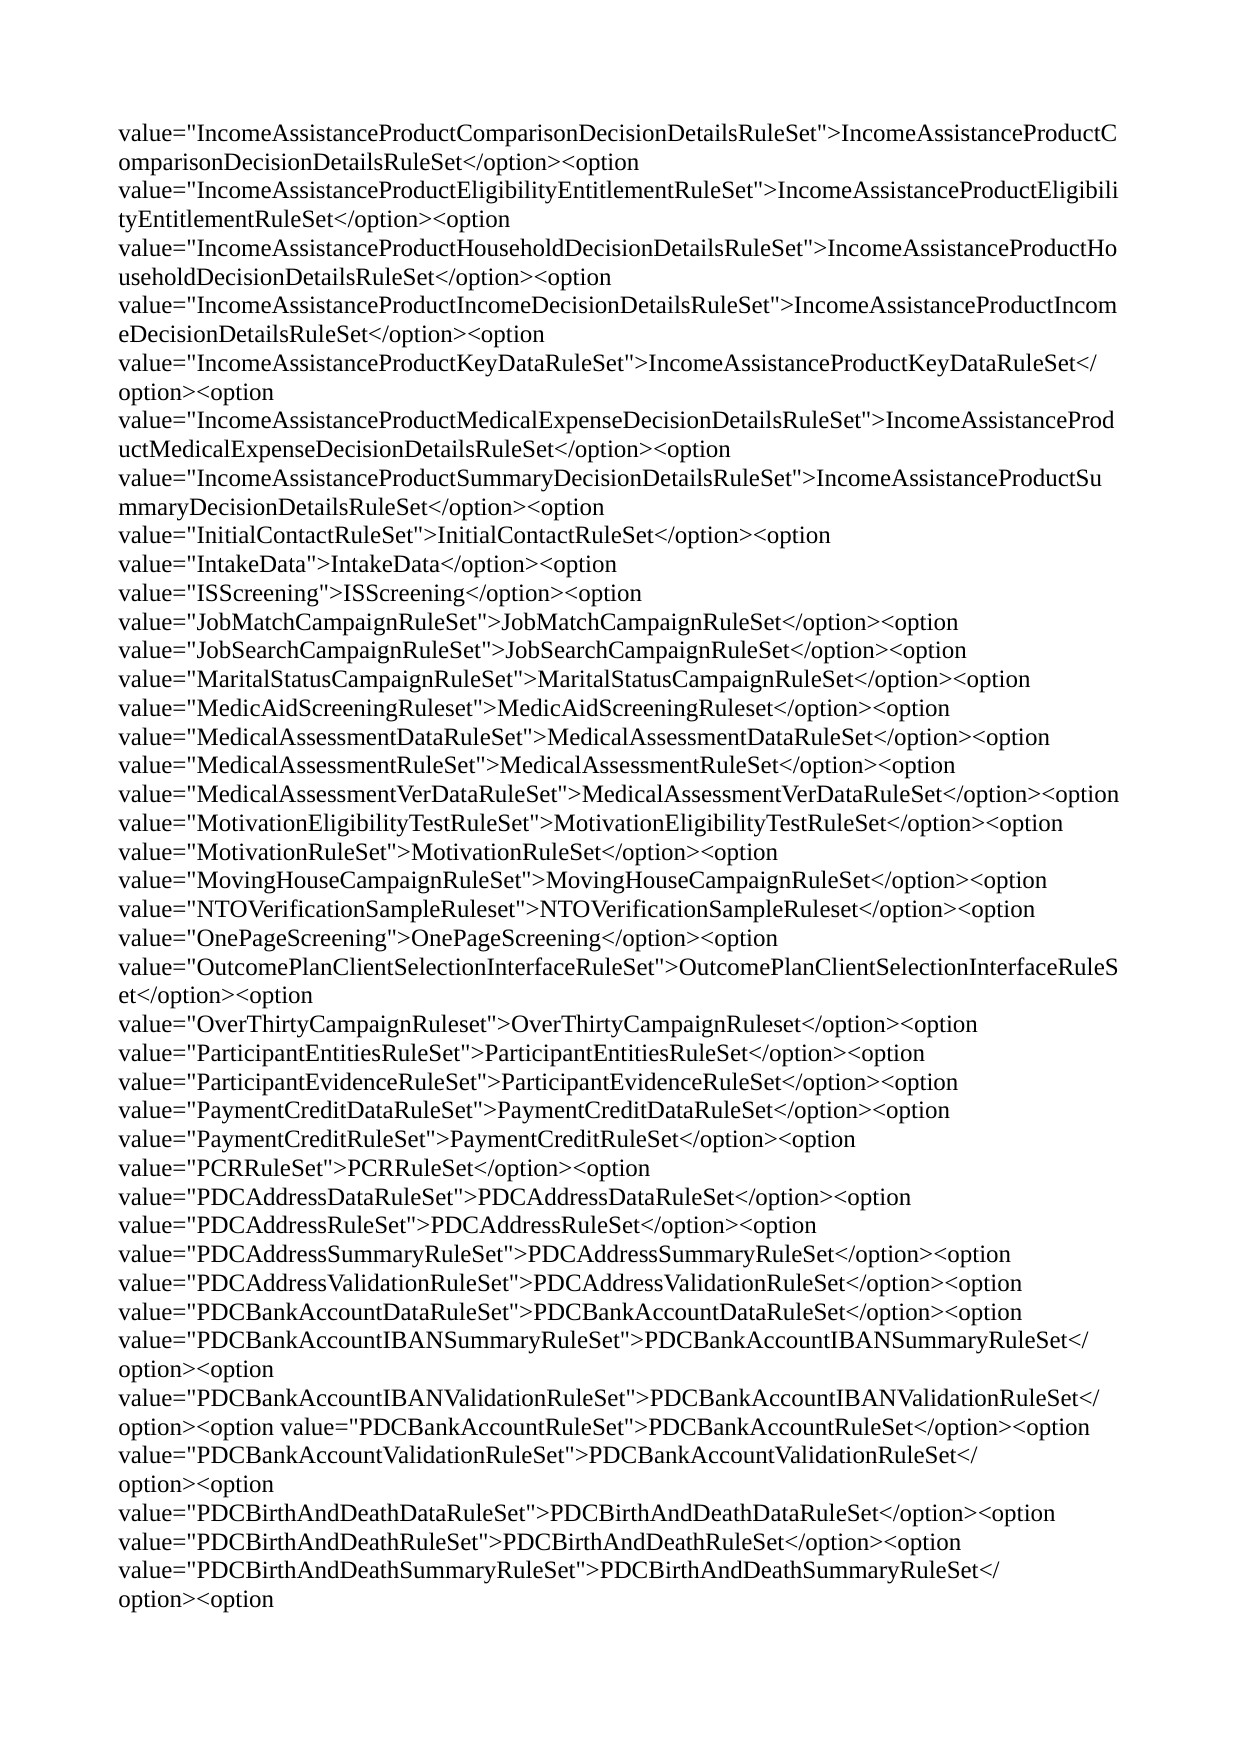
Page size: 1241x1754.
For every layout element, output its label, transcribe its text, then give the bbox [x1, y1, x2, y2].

text value="IncomeAssistanceProductComparisonDecisionDetailsRuleSet">IncomeAssistanceProductComparisonDecisionDetailsRuleSet</option><option value="IncomeAssistanceProductEligibilityEntitlementRuleSet">IncomeAssistanceProductEligibilityEntitlementRuleSet</option><option value="IncomeAssistanceProductHouseholdDecisionDetailsRuleSet">IncomeAssistanceProductHouseholdDecisionDetailsRuleSet</option><option value="IncomeAssistanceProductIncomeDecisionDetailsRuleSet">IncomeAssistanceProductIncomeDecisionDetailsRuleSet</option><option value="IncomeAssistanceProductKeyDataRuleSet">IncomeAssistanceProductKeyDataRuleSet</option><option value="IncomeAssistanceProductMedicalExpenseDecisionDetailsRuleSet">IncomeAssistanceProductMedicalExpenseDecisionDetailsRuleSet</option><option value="IncomeAssistanceProductSummaryDecisionDetailsRuleSet">IncomeAssistanceProductSummaryDecisionDetailsRuleSet</option><option value="InitialContactRuleSet">InitialContactRuleSet</option><option value="IntakeData">IntakeData</option><option value="ISScreening">ISScreening</option><option value="JobMatchCampaignRuleSet">JobMatchCampaignRuleSet</option><option value="JobSearchCampaignRuleSet">JobSearchCampaignRuleSet</option><option value="MaritalStatusCampaignRuleSet">MaritalStatusCampaignRuleSet</option><option value="MedicAidScreeningRuleset">MedicAidScreeningRuleset</option><option value="MedicalAssessmentDataRuleSet">MedicalAssessmentDataRuleSet</option><option value="MedicalAssessmentRuleSet">MedicalAssessmentRuleSet</option><option value="MedicalAssessmentVerDataRuleSet">MedicalAssessmentVerDataRuleSet</option><option value="MotivationEligibilityTestRuleSet">MotivationEligibilityTestRuleSet</option><option value="MotivationRuleSet">MotivationRuleSet</option><option value="MovingHouseCampaignRuleSet">MovingHouseCampaignRuleSet</option><option value="NTOVerificationSampleRuleset">NTOVerificationSampleRuleset</option><option value="OnePageScreening">OnePageScreening</option><option value="OutcomePlanClientSelectionInterfaceRuleSet">OutcomePlanClientSelectionInterfaceRuleSet</option><option value="OverThirtyCampaignRuleset">OverThirtyCampaignRuleset</option><option value="ParticipantEntitiesRuleSet">ParticipantEntitiesRuleSet</option><option value="ParticipantEvidenceRuleSet">ParticipantEvidenceRuleSet</option><option value="PaymentCreditDataRuleSet">PaymentCreditDataRuleSet</option><option value="PaymentCreditRuleSet">PaymentCreditRuleSet</option><option value="PCRRuleSet">PCRRuleSet</option><option value="PDCAddressDataRuleSet">PDCAddressDataRuleSet</option><option value="PDCAddressRuleSet">PDCAddressRuleSet</option><option value="PDCAddressSummaryRuleSet">PDCAddressSummaryRuleSet</option><option value="PDCAddressValidationRuleSet">PDCAddressValidationRuleSet</option><option value="PDCBankAccountDataRuleSet">PDCBankAccountDataRuleSet</option><option value="PDCBankAccountIBANSummaryRuleSet">PDCBankAccountIBANSummaryRuleSet</option><option value="PDCBankAccountIBANValidationRuleSet">PDCBankAccountIBANValidationRuleSet</option><option value="PDCBankAccountRuleSet">PDCBankAccountRuleSet</option><option value="PDCBankAccountValidationRuleSet">PDCBankAccountValidationRuleSet</option><option value="PDCBirthAndDeathDataRuleSet">PDCBirthAndDeathDataRuleSet</option><option value="PDCBirthAndDeathRuleSet">PDCBirthAndDeathRuleSet</option><option value="PDCBirthAndDeathSummaryRuleSet">PDCBirthAndDeathSummaryRuleSet</option><option [118, 118, 1122, 1613]
